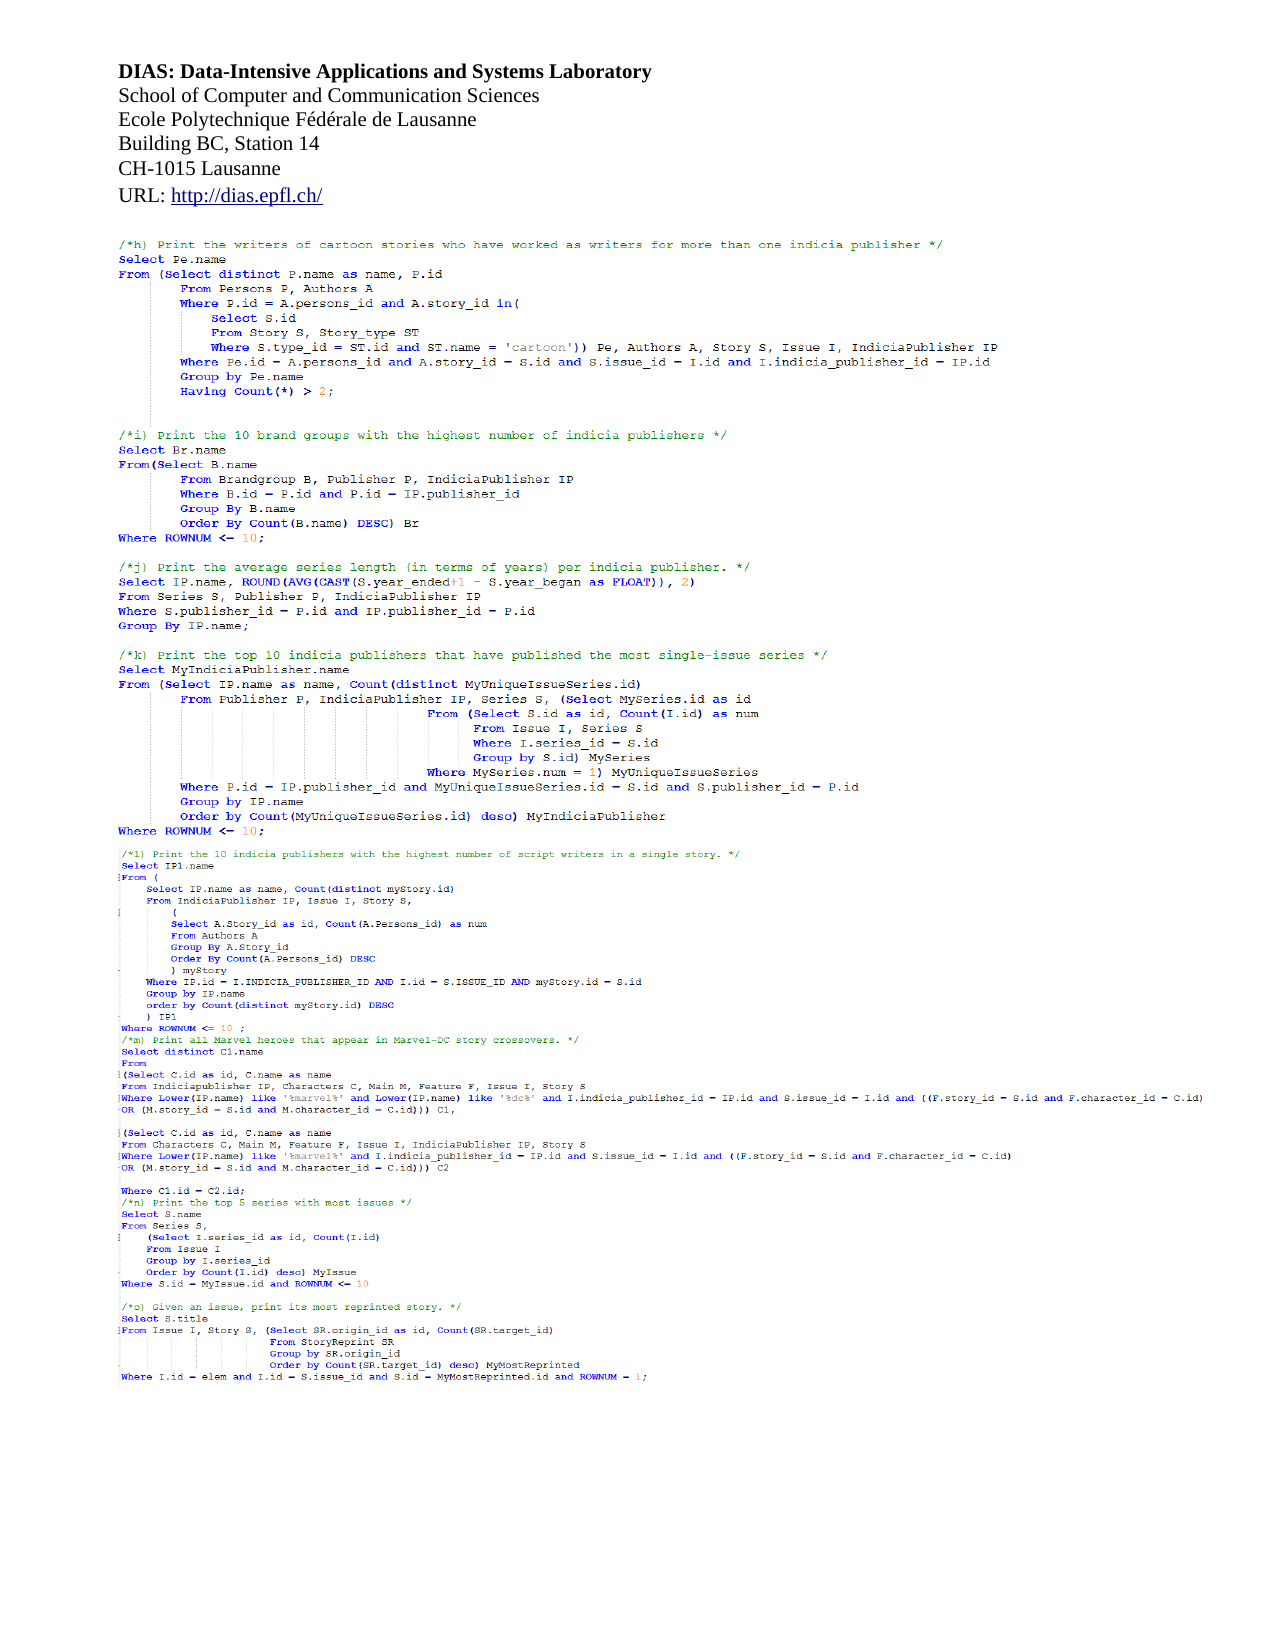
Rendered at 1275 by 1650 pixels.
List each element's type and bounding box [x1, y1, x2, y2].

picture [118, 231, 1236, 1386]
